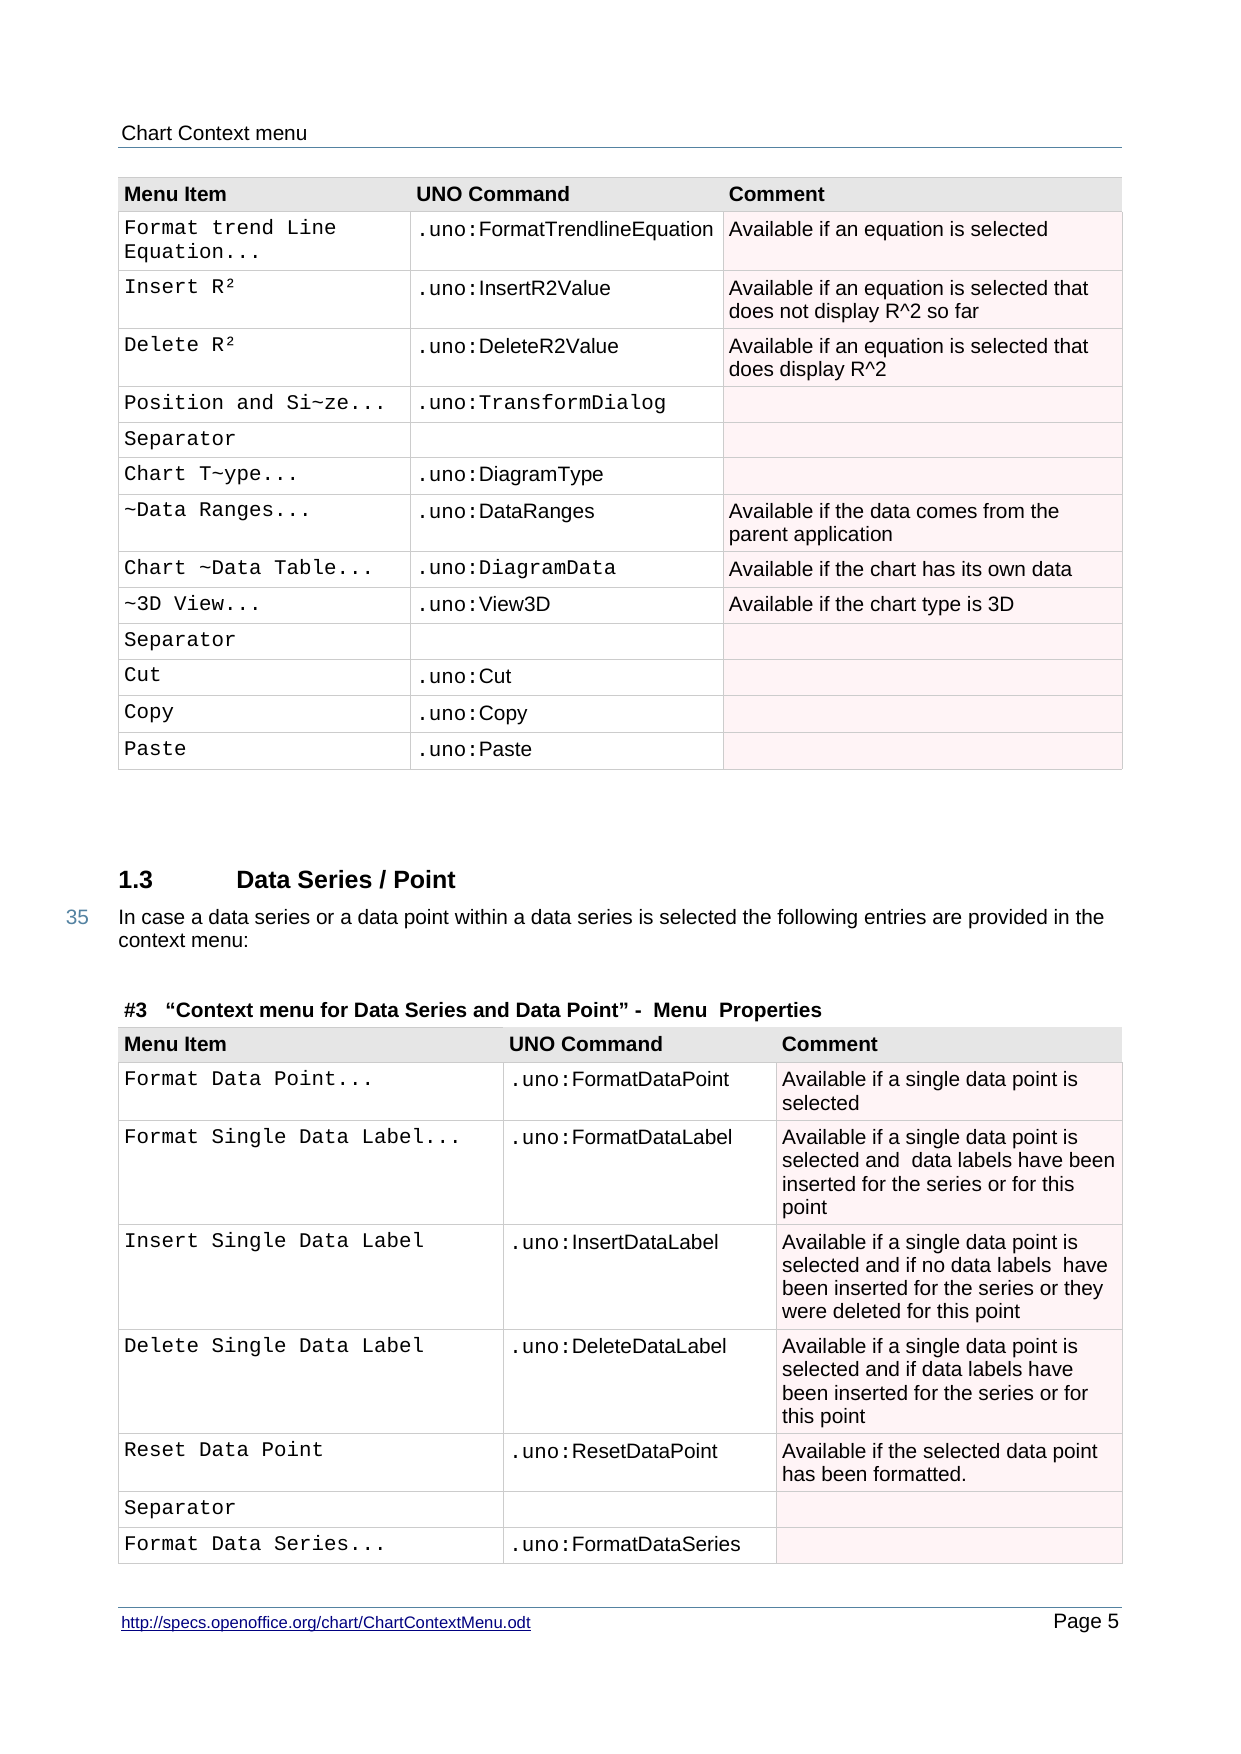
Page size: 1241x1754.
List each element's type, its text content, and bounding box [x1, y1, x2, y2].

table_cell [504, 1492, 776, 1527]
table_cell [777, 1528, 1122, 1563]
table_cell Available if the selected data point has been formatted. [777, 1434, 1122, 1491]
table_cell Delete R² [119, 329, 410, 386]
table_cell .uno:InsertDataLabel [504, 1225, 776, 1329]
table_cell Paste [119, 733, 410, 769]
table_cell Separator [119, 624, 410, 659]
table_cell .uno:Copy [411, 696, 723, 732]
table_cell .uno:DiagramData [411, 552, 723, 587]
table_cell .uno:ResetDataPoint [504, 1434, 776, 1491]
table_cell Insert R² [119, 271, 410, 328]
table_cell Available if a single data point is selected and if no data labels have been inserted for the series or they were deleted for this point [777, 1225, 1122, 1329]
table_cell [724, 423, 1122, 457]
table_cell Separator [119, 423, 410, 457]
table_cell Format Single Data Label... [119, 1121, 503, 1224]
table_cell Available if the data comes from the parent application [724, 495, 1122, 551]
table_cell Chart T~ype... [119, 458, 410, 494]
table_cell Available if an equation is selected that does not display R^2 so far [724, 271, 1122, 328]
table_cell .uno:FormatTrendlineEquation [411, 212, 723, 270]
table_cell Copy [119, 696, 410, 732]
table_cell ~3D View... [119, 588, 410, 623]
table_header Comment [776, 1027, 1122, 1062]
table_header Menu Item [118, 1028, 503, 1062]
table_cell Separator [119, 1492, 503, 1527]
table_cell .uno:DeleteR2Value [411, 329, 723, 386]
table_cell .uno:DataRanges [411, 495, 723, 551]
table_cell .uno:Cut [411, 660, 723, 695]
table_cell [411, 423, 723, 457]
table_header UNO Command [503, 1027, 776, 1062]
table_cell [777, 1492, 1122, 1527]
table_cell .uno:Paste [411, 733, 723, 769]
table_cell [724, 387, 1122, 422]
table_cell Available if a single data point is selected and data labels have been inserted for the series or for this point [777, 1121, 1122, 1224]
table_cell [411, 624, 723, 659]
subtitle Data Series / Point [118, 866, 1122, 894]
table_cell [724, 733, 1122, 769]
table_cell Cut [119, 660, 410, 695]
table_cell [724, 624, 1122, 659]
table_cell .uno:FormatDataLabel [504, 1121, 776, 1224]
table_cell .uno:TransformDialog [411, 387, 723, 422]
table_cell Available if a single data point is selected [777, 1063, 1122, 1120]
table_cell [724, 696, 1122, 732]
table_cell Insert Single Data Label [119, 1225, 503, 1329]
table_cell Chart ~Data Table... [119, 552, 410, 587]
table_cell Available if the chart has its own data [724, 552, 1122, 587]
table_cell Available if a single data point is selected and if data labels have been inserted for the series or for this point [777, 1330, 1122, 1433]
table_cell Position and Si~ze... [119, 387, 410, 422]
table_cell [724, 660, 1122, 695]
table_cell .uno:FormatDataPoint [504, 1063, 776, 1120]
table_cell Format trend Line Equation... [119, 212, 410, 270]
table_cell Reset Data Point [119, 1434, 503, 1491]
table_cell Format Data Series... [119, 1528, 503, 1563]
table_header “Context menu for Data Series and Data Point” - Menu Properties [118, 993, 1122, 1027]
table_cell Available if an equation is selected that does display R^2 [724, 329, 1122, 386]
table_cell Delete Single Data Label [119, 1330, 503, 1433]
table_cell Format Data Point... [119, 1063, 503, 1120]
table_cell .uno:DiagramType [411, 458, 723, 494]
table_cell Available if the chart type is 3D [724, 588, 1122, 623]
table_cell .uno:InsertR2Value [411, 271, 723, 328]
table_cell Available if an equation is selected [724, 212, 1122, 270]
table_cell .uno:View3D [411, 588, 723, 623]
table_header UNO Command [410, 178, 723, 211]
table_header Menu Item [118, 178, 410, 211]
table_cell .uno:FormatDataSeries [504, 1528, 776, 1563]
table_header Comment [723, 178, 1122, 211]
table_cell [724, 458, 1122, 494]
table_cell .uno:DeleteDataLabel [504, 1330, 776, 1433]
table_cell ~Data Ranges... [119, 495, 410, 551]
text In case a data series or a data point within a data series is selected the following entries are provided in the context menu: [118, 906, 1122, 952]
